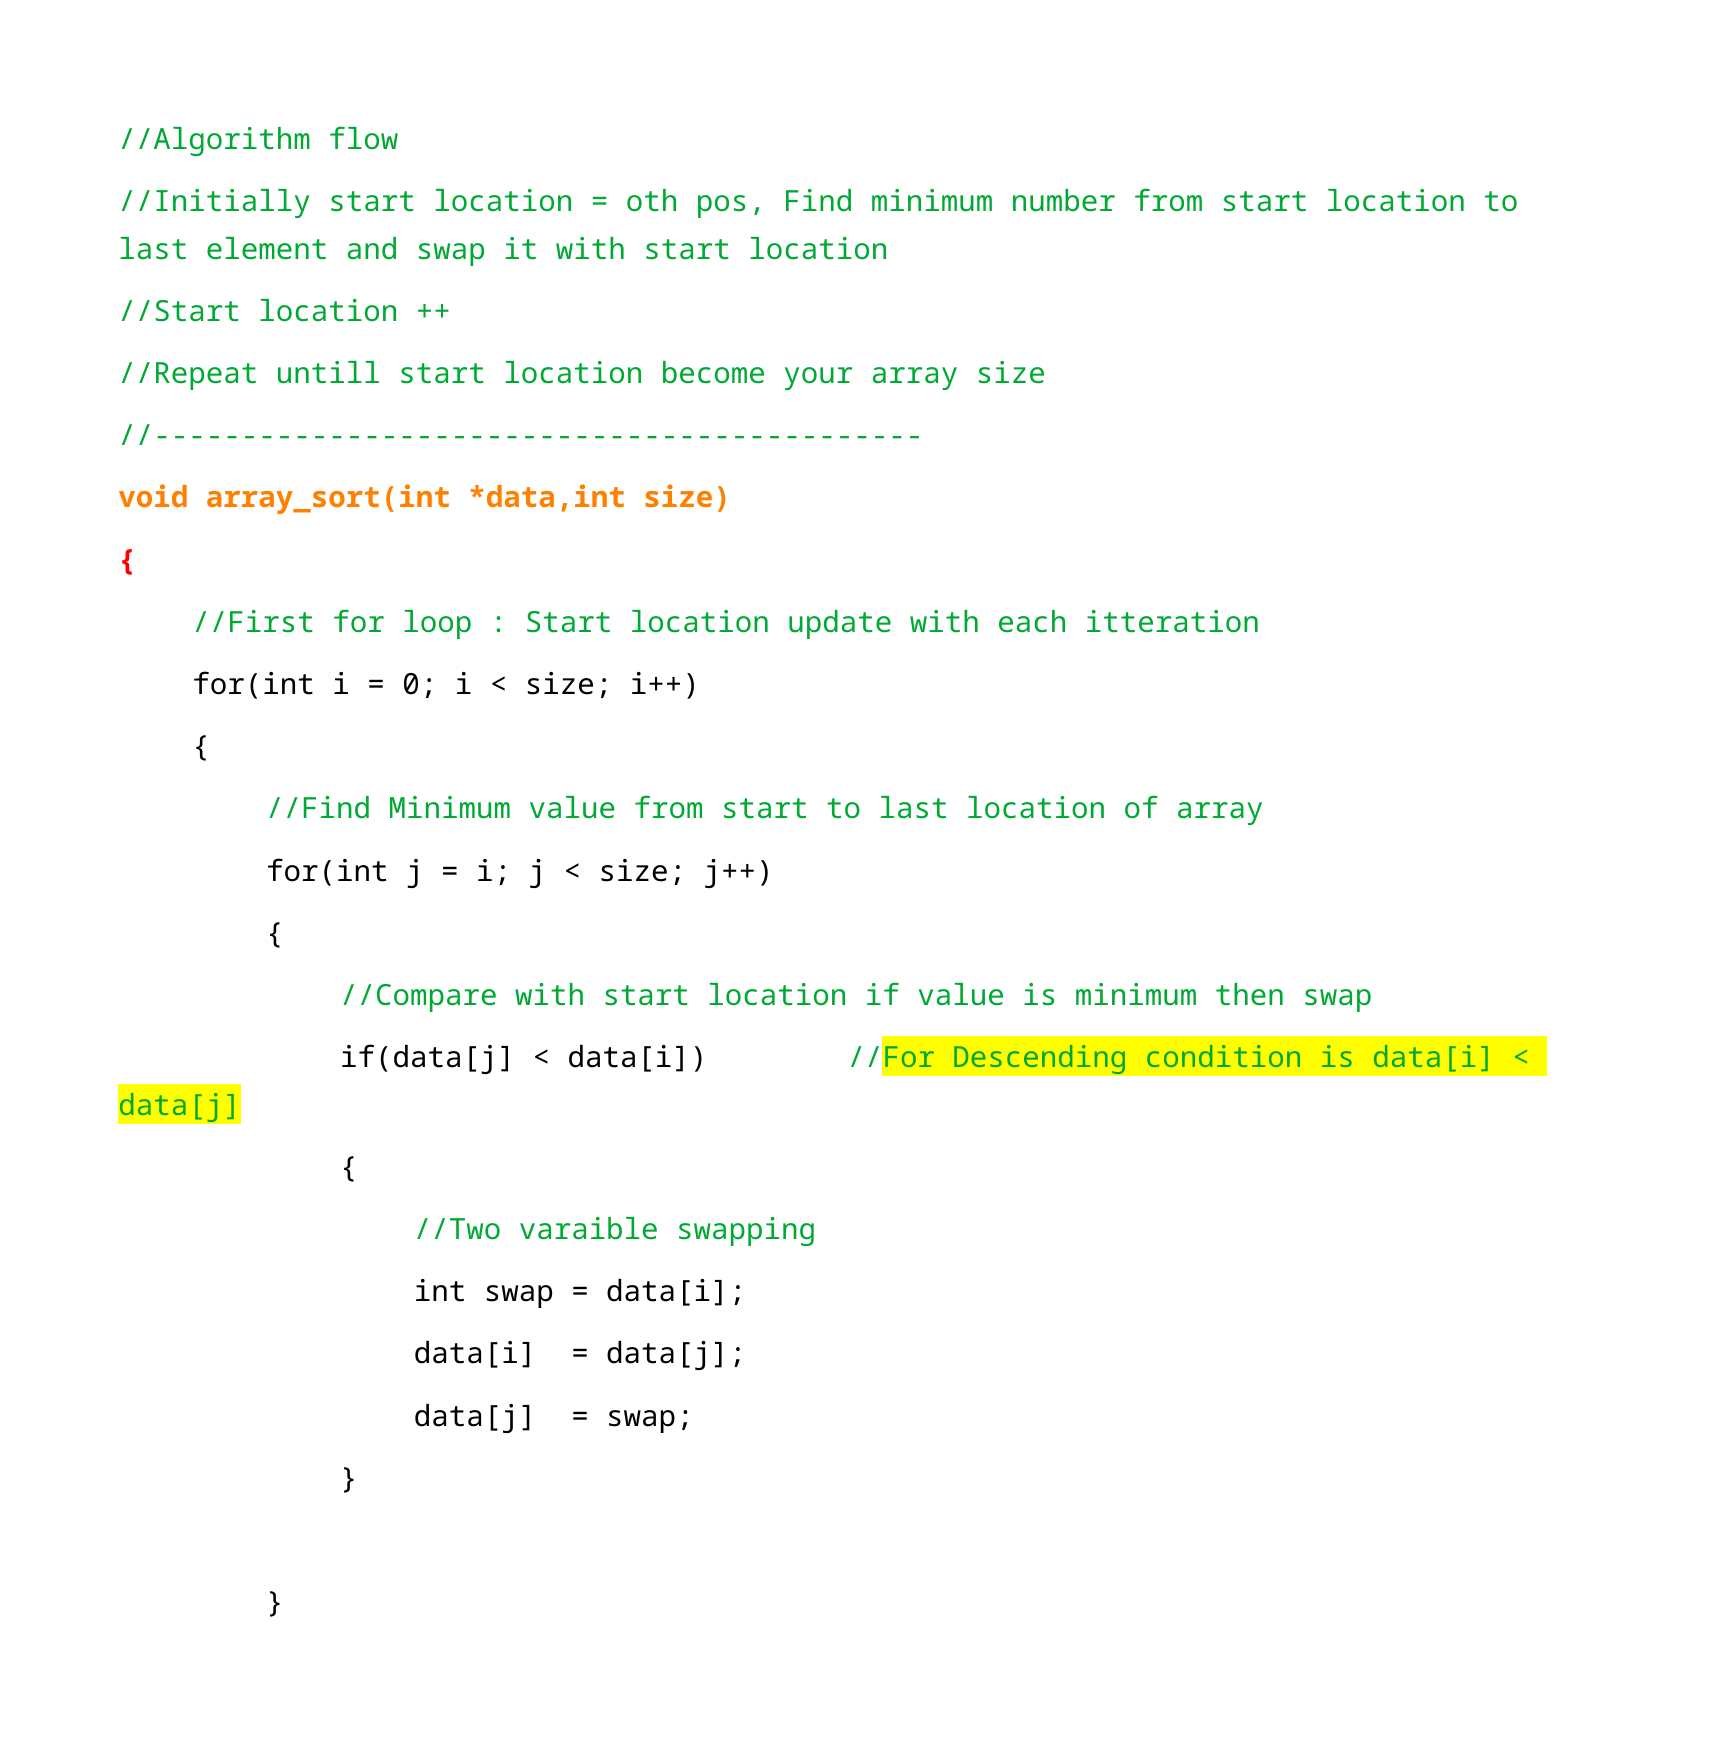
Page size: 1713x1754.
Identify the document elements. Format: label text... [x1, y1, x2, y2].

text data[i] = data[j]; [118, 1333, 1594, 1372]
text data[j] = swap; [118, 1395, 1594, 1434]
text //Find Minimum value from start to last location of array [118, 788, 1594, 827]
text { [118, 539, 1594, 578]
text { [118, 725, 1594, 765]
text { [118, 1146, 1594, 1186]
text //Compare with start location if value is minimum then swap [118, 974, 1594, 1014]
text for(int i = 0; i < size; i++) [118, 663, 1594, 703]
text //First for loop : Start location update with each itteration [118, 601, 1594, 641]
text if(data[j] < data[i]) //For Descending condition is data[i] < data[j] [118, 1036, 1594, 1124]
text //Algorithm flow [118, 118, 1594, 158]
text { [118, 912, 1594, 952]
text } [118, 1457, 1594, 1497]
text //Two varaible swapping [118, 1208, 1594, 1248]
text //Start location ++ [118, 290, 1594, 330]
text } [118, 1581, 1594, 1621]
text void array_sort(int *data,int size) [118, 477, 1594, 516]
text int swap = data[i]; [118, 1271, 1594, 1310]
text //-------------------------------------------- [118, 414, 1594, 454]
text //Initially start location = oth pos, Find minimum number from start location to last element and swap it with start location [118, 180, 1594, 268]
text //Repeat untill start location become your array size [118, 352, 1594, 392]
text for(int j = i; j < size; j++) [118, 850, 1594, 889]
